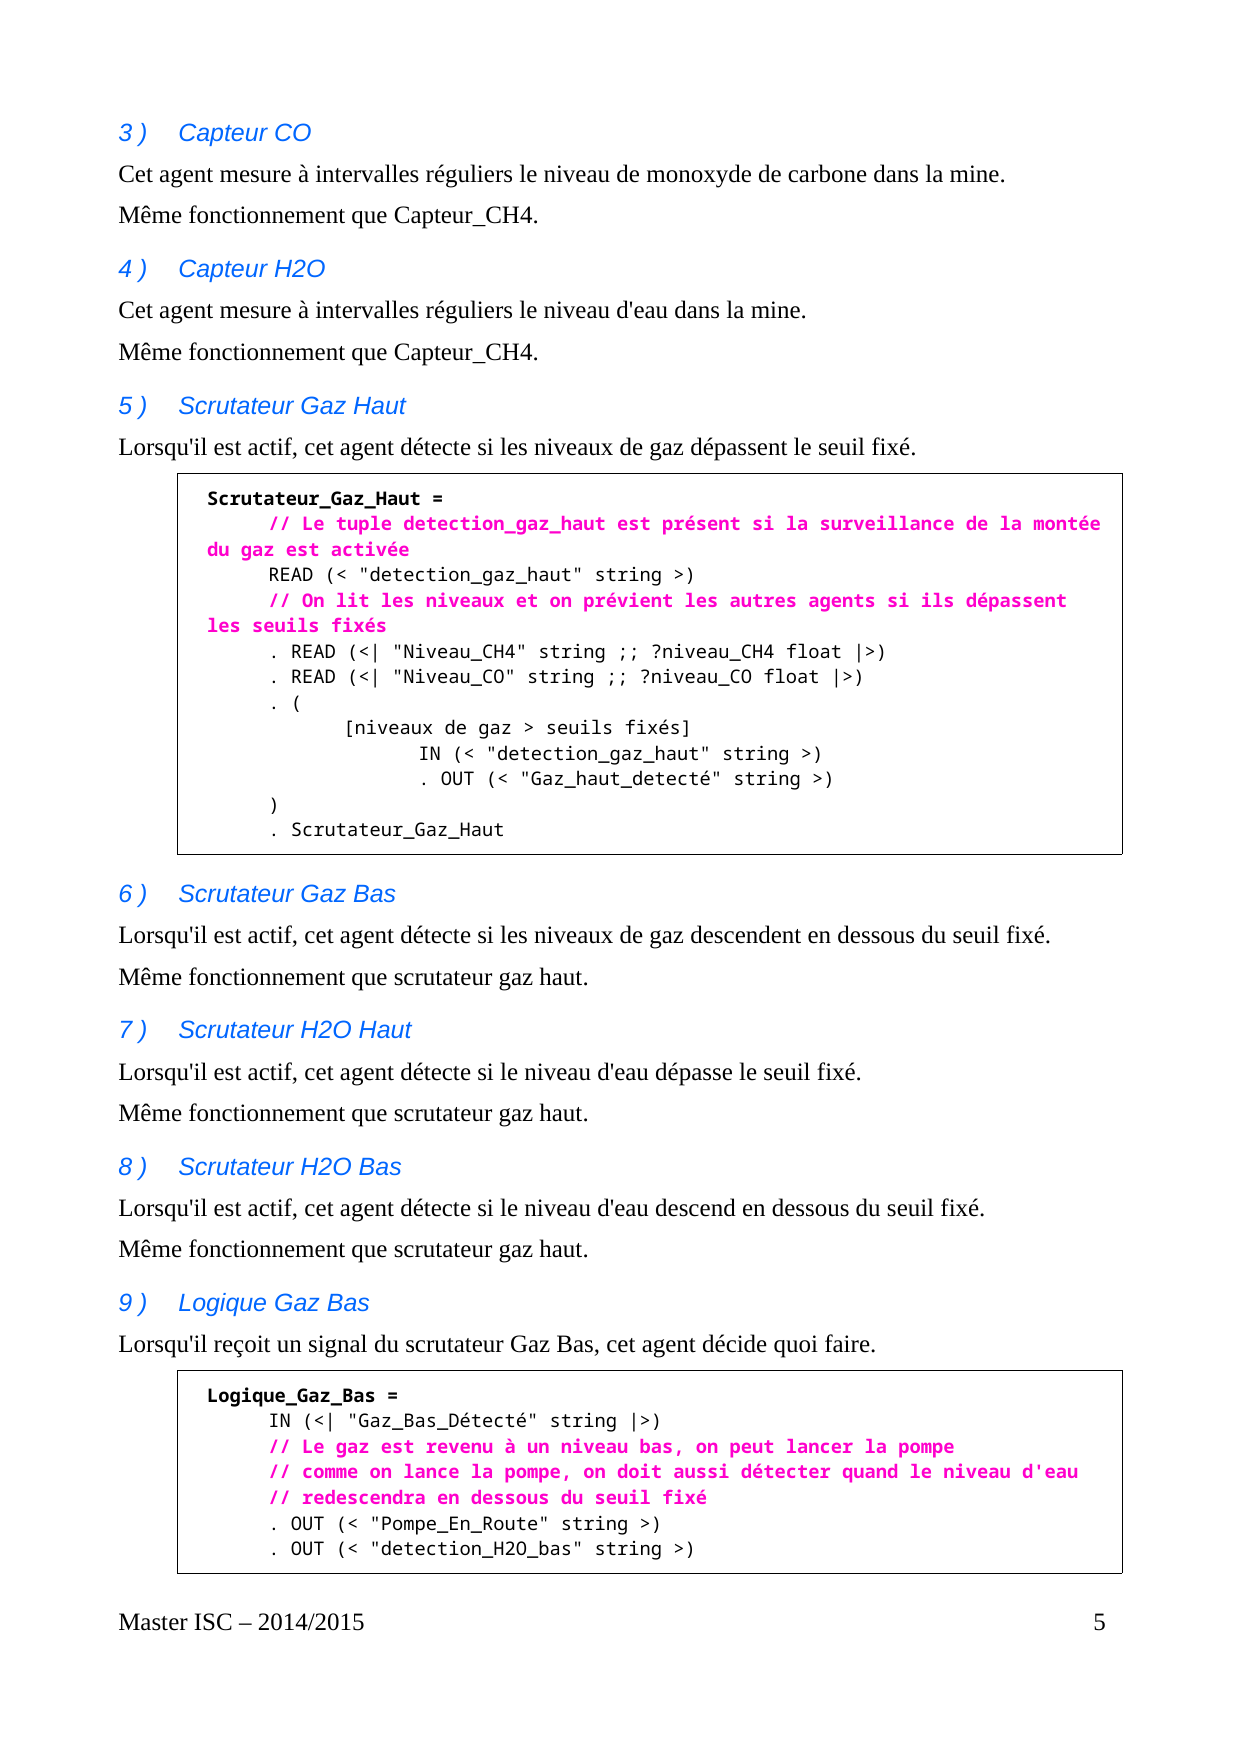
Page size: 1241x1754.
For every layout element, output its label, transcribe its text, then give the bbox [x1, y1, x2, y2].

text Lorsqu'il est actif, cet agent détecte si le niveau d'eau descend en dessous du seuil fixé. [118, 1193, 1122, 1222]
text Lorsqu'il est actif, cet agent détecte si les niveaux de gaz descendent en dessous du seuil fixé. [118, 920, 1122, 949]
subtitle Scrutateur H2O Bas [118, 1152, 1122, 1180]
text Lorsqu'il est actif, cet agent détecte si les niveaux de gaz dépassent le seuil fixé. [118, 432, 1122, 461]
text READ (< "detection_gaz_haut" string >) [178, 550, 1122, 575]
text Même fonctionnement que scrutateur gaz haut. [118, 1098, 1122, 1127]
subtitle Logique Gaz Bas [118, 1288, 1122, 1317]
subtitle Capteur CO [118, 118, 1122, 147]
text // On lit les niveaux et on prévient les autres agents si ils dépassent les seuils fixés [178, 575, 1122, 626]
text // comme on lance la pompe, on doit aussi détecter quand le niveau d'eau [178, 1447, 1122, 1472]
text . READ (<| "Niveau_CH4" string ;; ?niveau_CH4 float |>) [178, 626, 1122, 652]
text Même fonctionnement que scrutateur gaz haut. [118, 962, 1122, 990]
text // Le gaz est revenu à un niveau bas, on peut lancer la pompe [178, 1421, 1122, 1447]
text Lorsqu'il est actif, cet agent détecte si le niveau d'eau dépasse le seuil fixé. [118, 1057, 1122, 1085]
text . READ (<| "Niveau_CO" string ;; ?niveau_CO float |>) [178, 652, 1122, 677]
subtitle Scrutateur H2O Haut [118, 1015, 1122, 1044]
text Même fonctionnement que Capteur_CH4. [118, 337, 1122, 366]
text . OUT (< "Gaz_haut_detecté" string >) [178, 754, 1122, 779]
text Même fonctionnement que scrutateur gaz haut. [118, 1234, 1122, 1263]
text . OUT (< "Pompe_En_Route" string >) [178, 1498, 1122, 1523]
subtitle Scrutateur Gaz Haut [118, 391, 1122, 419]
text Cet agent mesure à intervalles réguliers le niveau d'eau dans la mine. [118, 296, 1122, 324]
text Logique_Gaz_Bas = [178, 1371, 1122, 1396]
text // redescendra en dessous du seuil fixé [178, 1472, 1122, 1498]
text . Scrutateur_Gaz_Haut [178, 805, 1122, 854]
subtitle Scrutateur Gaz Bas [118, 879, 1122, 908]
text [niveaux de gaz > seuils fixés] [178, 703, 1122, 728]
text IN (< "detection_gaz_haut" string >) [178, 728, 1122, 754]
text Lorsqu'il reçoit un signal du scrutateur Gaz Bas, cet agent décide quoi faire. [118, 1329, 1122, 1358]
text IN (<| "Gaz_Bas_Détecté" string |>) [178, 1396, 1122, 1421]
text Cet agent mesure à intervalles réguliers le niveau de monoxyde de carbone dans la mine. [118, 159, 1122, 188]
text Scrutateur_Gaz_Haut = [178, 474, 1122, 499]
text // Le tuple detection_gaz_haut est présent si la surveillance de la montée du gaz est activée [178, 499, 1122, 550]
text ) [178, 779, 1122, 805]
text . ( [178, 677, 1122, 703]
text Même fonctionnement que Capteur_CH4. [118, 201, 1122, 229]
subtitle Capteur H2O [118, 254, 1122, 283]
text . OUT (< "detection_H2O_bas" string >) [178, 1523, 1122, 1573]
